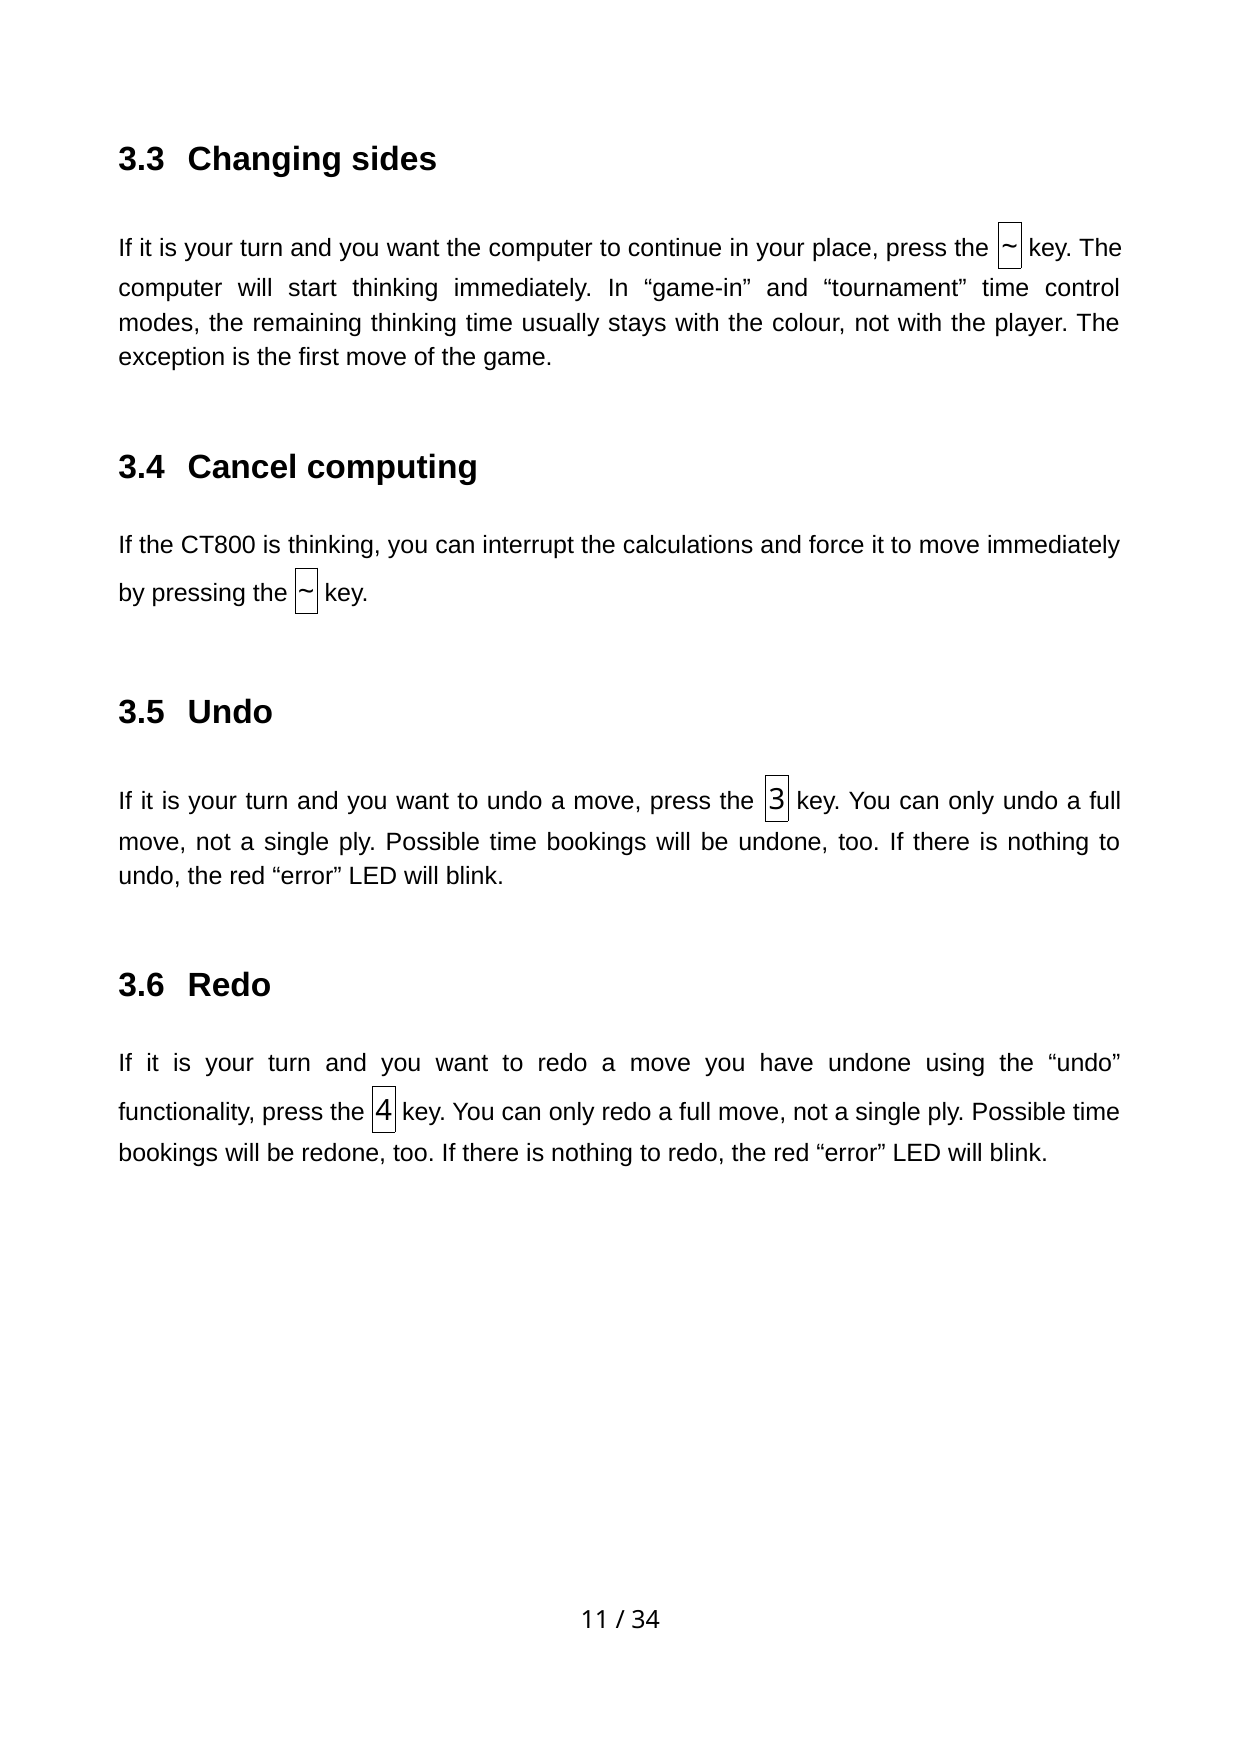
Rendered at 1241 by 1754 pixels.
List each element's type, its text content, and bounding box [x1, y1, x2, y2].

text If it is your turn and you want to undo a move, press the 3 key. You can only undo a full move, not a single ply. Possible time bookings will be undone, too. If there is nothing to undo, the red “error” LED will blink. [118, 775, 1122, 890]
subtitle Redo [118, 965, 1122, 1004]
subtitle Changing sides [118, 139, 1122, 178]
text If it is your turn and you want to redo a move you have undone using the “undo” functionality, press the 4 key. You can only redo a full move, not a single ply. Possible time bookings will be redone, too. If there is nothing to redo, the red “error” LED will blink. [118, 1048, 1122, 1166]
text If the CT800 is thinking, you can interrupt the calculations and force it to move immediately by pressing the ~ key. [118, 529, 1122, 613]
subtitle Undo [118, 692, 1122, 731]
text If it is your turn and you want the computer to continue in your place, press the ~ key. The computer will start thinking immediately. In “game-in” and “tournament” time control modes, the remaining thinking time usually stays with the colour, not with the player. The exception is the first move of the game. [118, 222, 1122, 371]
subtitle Cancel computing [118, 447, 1122, 485]
